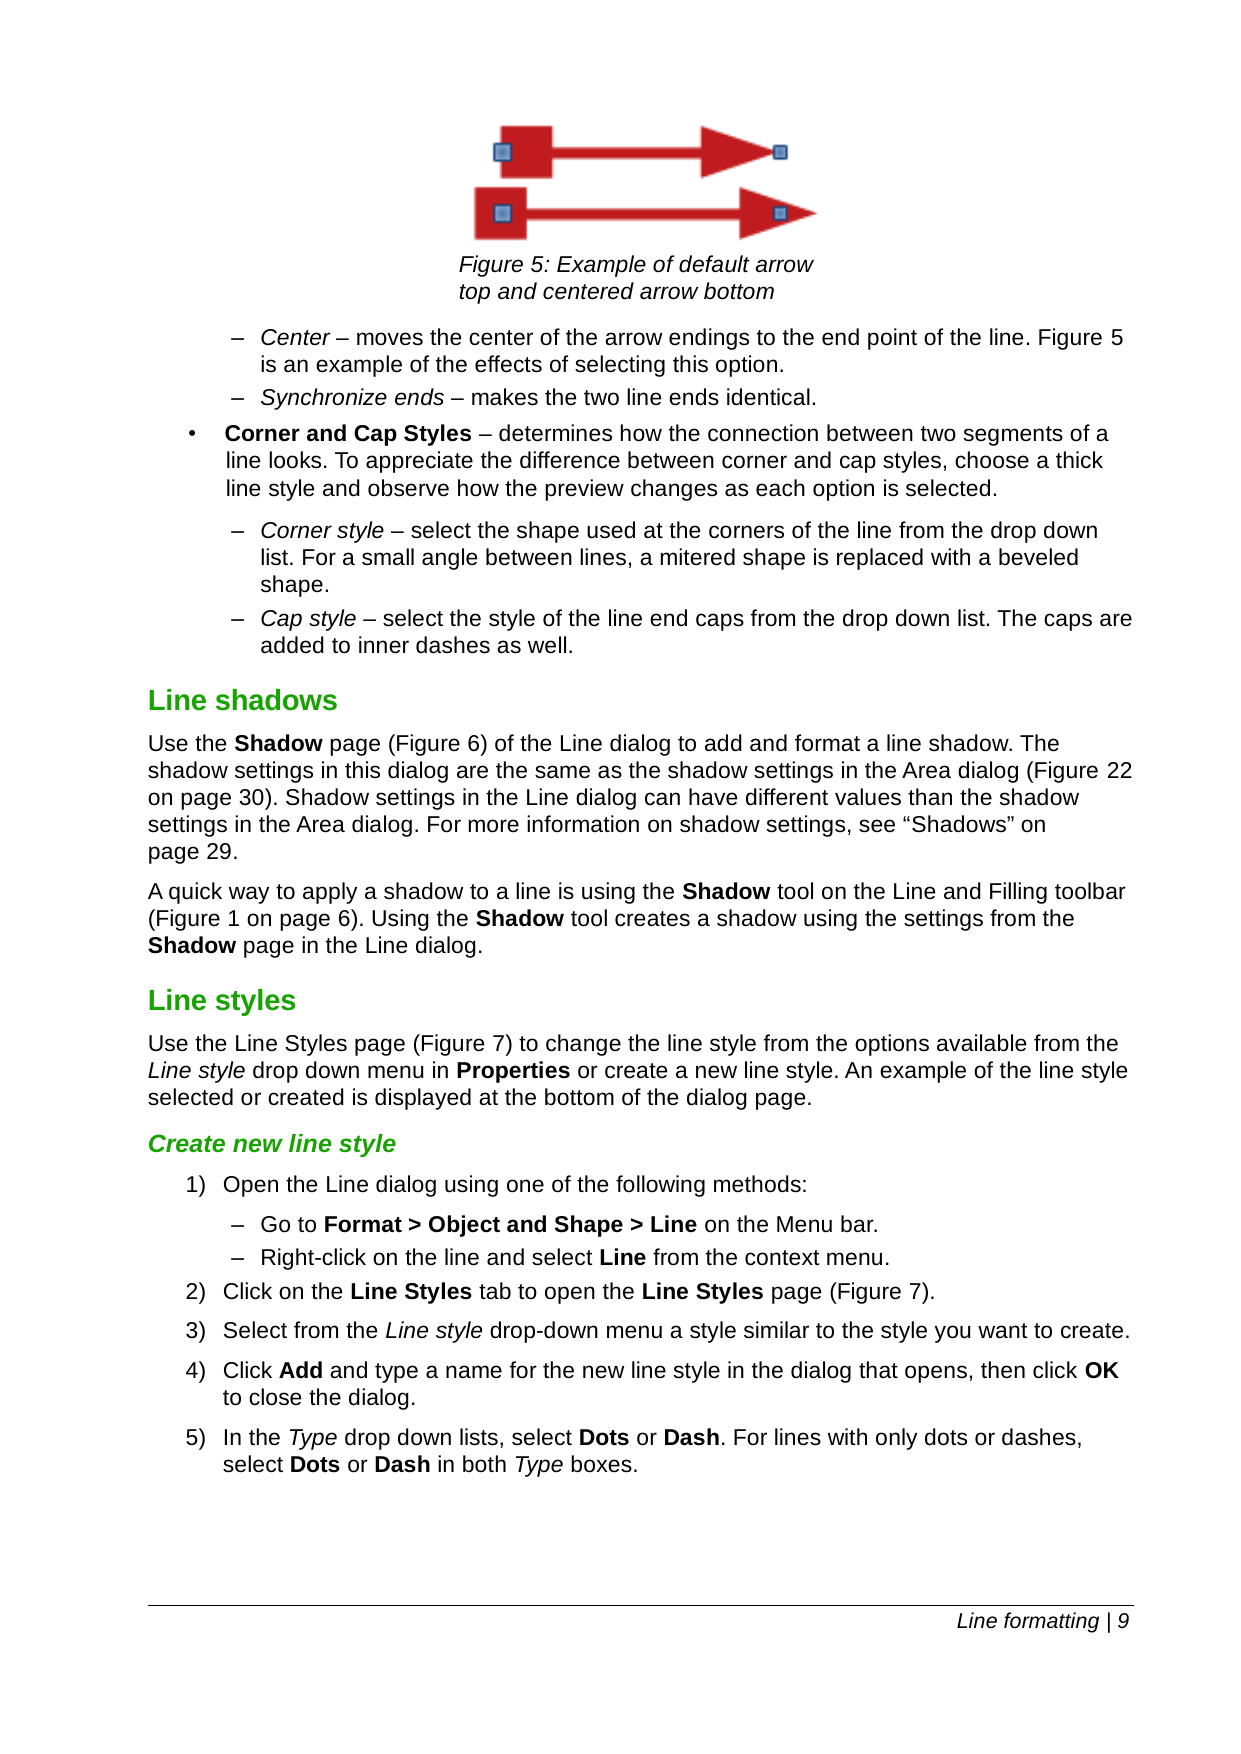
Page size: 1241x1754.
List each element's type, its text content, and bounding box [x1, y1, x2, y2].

list Click Add and type a name for the new line style in the dialog that opens, then click OK to close the dialog. [206, 1356, 1134, 1410]
picture [458, 118, 824, 251]
list Center – moves the center of the arrow endings to the end point of the line. Figure 5 is an example of the effects of selecting this option. [231, 323, 1134, 377]
list Select from the Line style drop-down menu a style similar to the style you want to create. [206, 1317, 1134, 1344]
list Right-click on the line and select Line from the context menu. [231, 1244, 1134, 1271]
list Go to Format > Object and Shape > Line on the Menu bar. [231, 1210, 1134, 1237]
list Open the Line dialog using one of the following methods: [206, 1171, 1134, 1198]
subtitle Create new line style [148, 1129, 1134, 1158]
list Cap style – select the style of the line end caps from the drop down list. The caps are added to inner dashes as well. [231, 604, 1134, 658]
list In the Type drop down lists, select Dots or Dash. For lines with only dots or dashes, select Dots or Dash in both Type boxes. [206, 1423, 1134, 1477]
text Use the Shadow page (Figure 6) of the Line dialog to add and format a line shadow. The shadow settings in this dialog are the same as the shadow settings in the Area dialog (Figure 22 on page 29). Shadow settings in the Line dialog can have different values than the shadow settings in the Area dialog. For more information on shadow settings, see “Shadows” on page 28. [148, 729, 1134, 864]
subtitle Line styles [148, 983, 1134, 1017]
text Figure 5: Example of default arrow top and centered arrow bottom [458, 251, 823, 304]
list Corner and Cap Styles – determines how the connection between two segments of a line looks. To appreciate the difference between corner and cap styles, choose a thick line style and observe how the preview changes as each option is selected. [185, 417, 1134, 504]
subtitle Line shadows [148, 683, 1134, 717]
text Use the Line Styles page (Figure 7) to change the line style from the options available from the Line style drop down menu in Properties or create a new line style. An example of the line style selected or created is displayed at the bottom of the dialog page. [148, 1029, 1134, 1111]
list Synchronize ends – makes the two line ends identical. [231, 383, 1134, 411]
list Click on the Line Styles tab to open the Line Styles page (Figure 7). [206, 1277, 1134, 1304]
list Corner style – select the shape used at the corners of the line from the drop down list. For a small angle between lines, a mitered shape is replaced with a beveled shape. [231, 516, 1134, 598]
text A quick way to apply a shadow to a line is using the Shadow tool on the Line and Filling toolbar (Figure 1 on page 5). Using the Shadow tool creates a shadow using the settings from the Shadow page in the Line dialog. [148, 877, 1134, 958]
